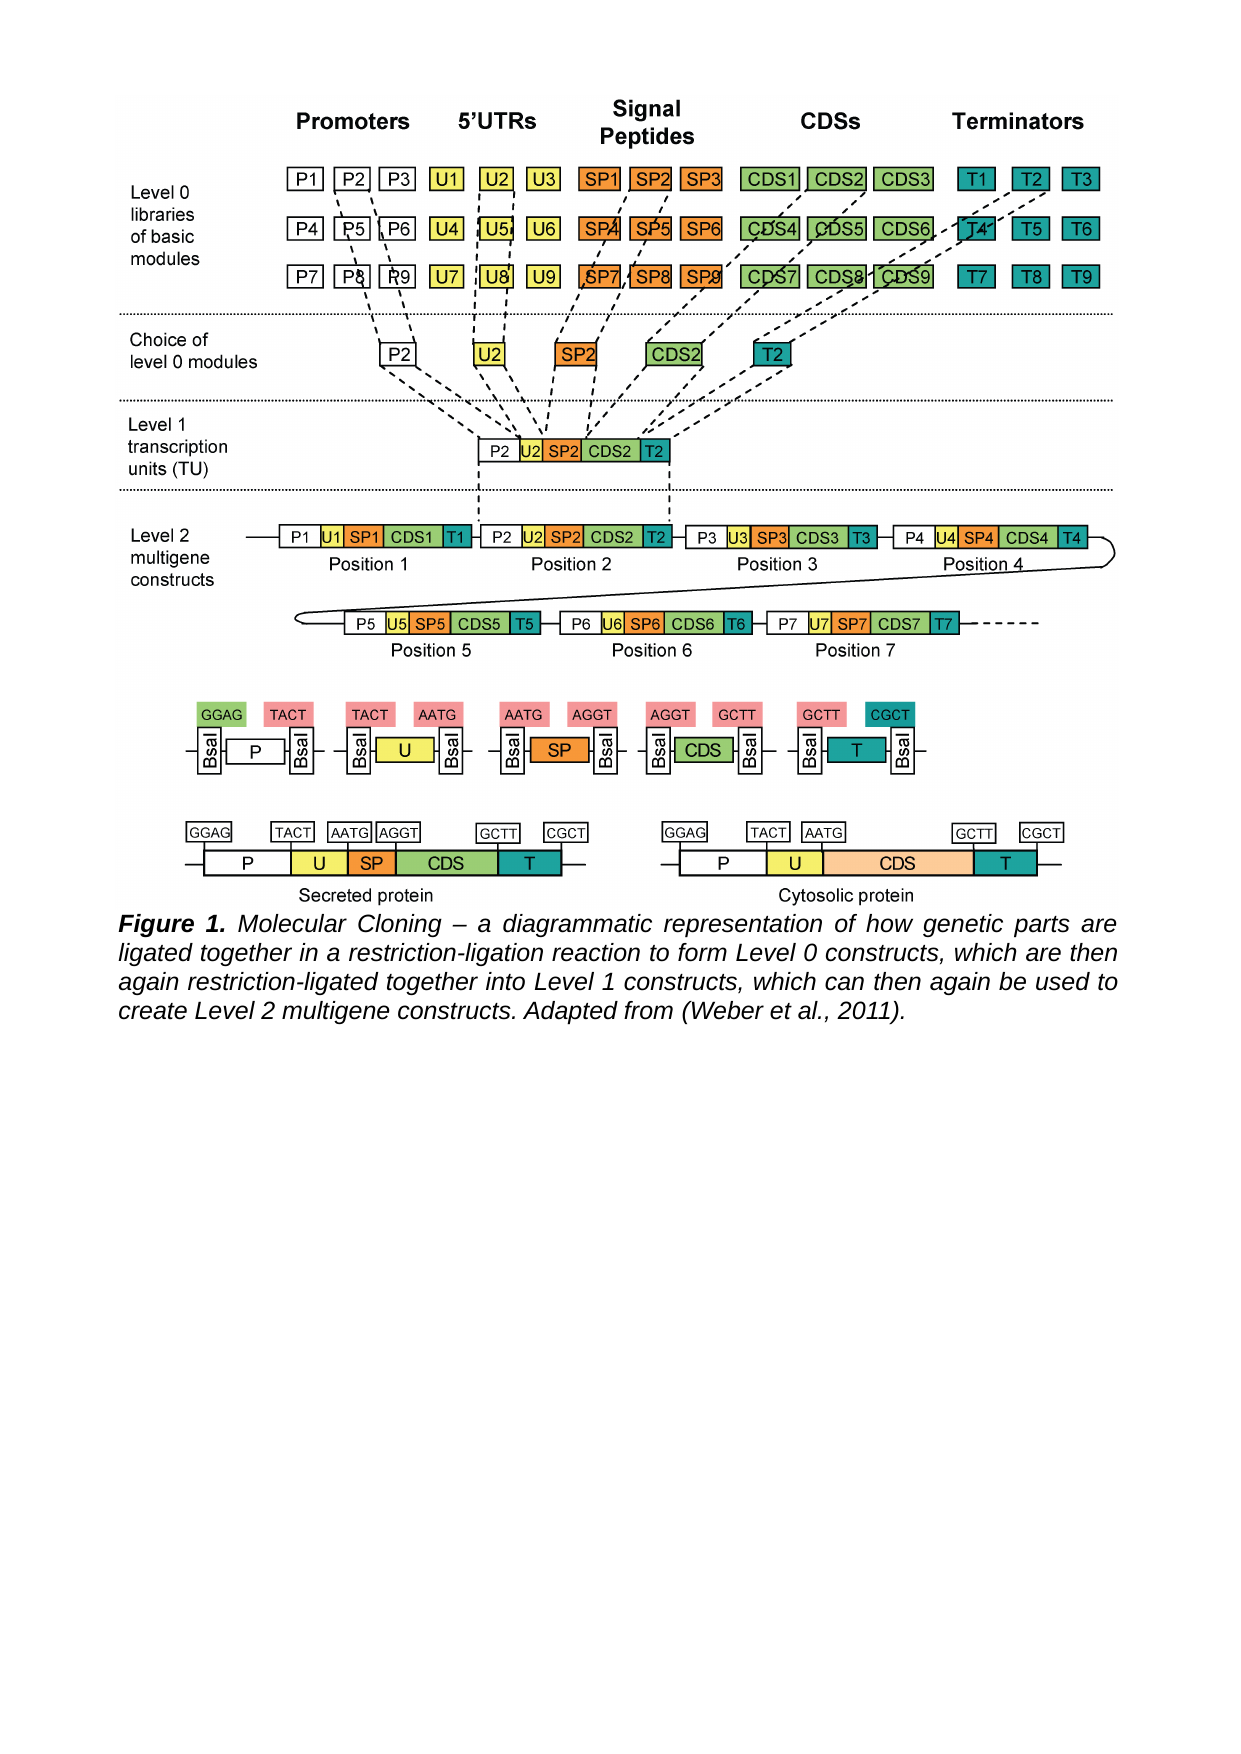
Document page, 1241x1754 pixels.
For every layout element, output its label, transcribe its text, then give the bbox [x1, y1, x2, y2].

picture [115, 95, 1120, 910]
text Figure 1. Molecular Cloning – a diagrammatic representation of how genetic parts are ligated together in a restriction-ligation reaction to form Level 0 constructs, which are then again restriction-ligated together into Level 1 constructs, which can then again be used to create Level 2 multigene constructs. Adapted from (Weber et al., 2011). [118, 118, 1122, 1024]
